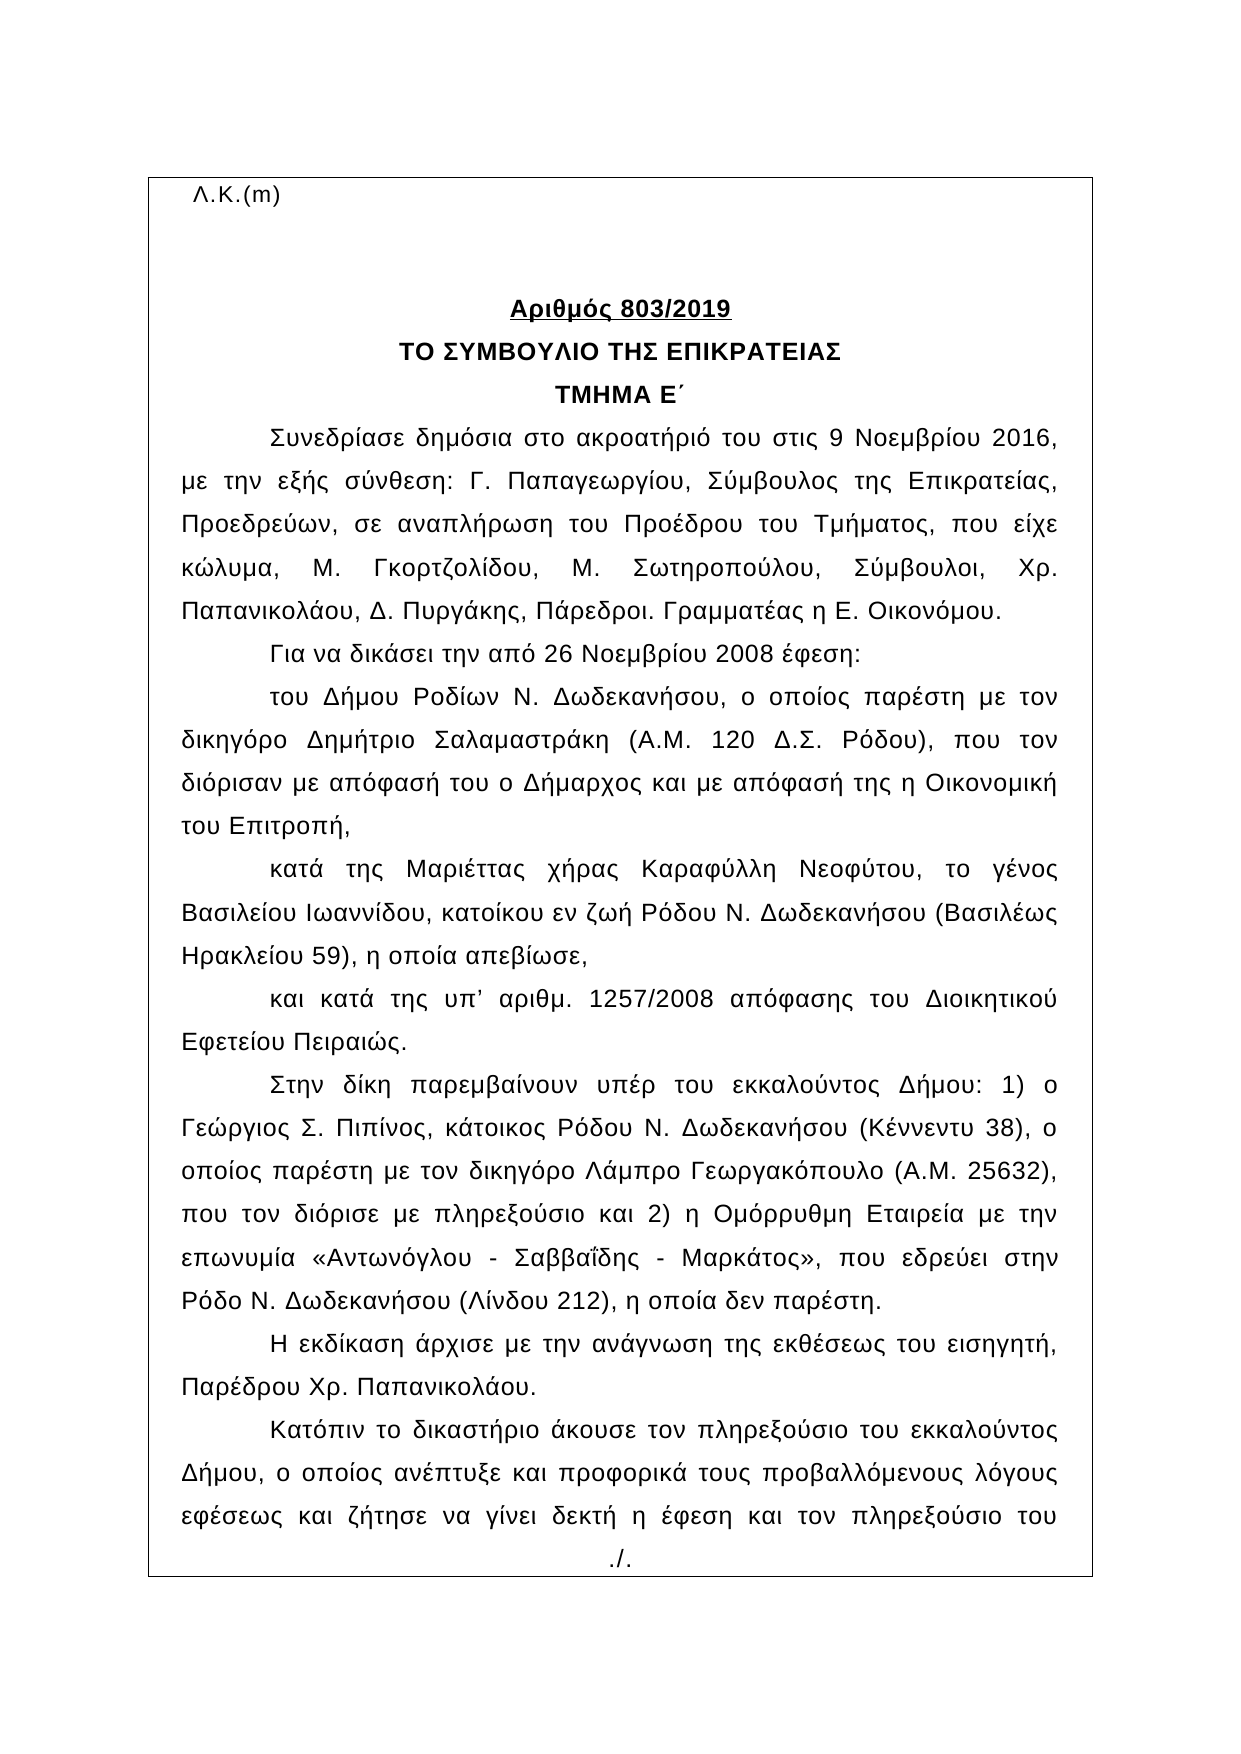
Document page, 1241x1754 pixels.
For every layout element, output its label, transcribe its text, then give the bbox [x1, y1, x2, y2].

subtitle ΤΜΗΜΑ Ε΄ [181, 380, 1059, 409]
text Στην δίκη παρεμβαίνουν υπέρ του εκκαλούντος Δήμου: 1) ο Γεώργιος Σ. Πιπίνος, κάτοικος Ρόδου Ν. Δωδεκανήσου (Κέννεντυ 38), ο οποίος παρέστη με τον δικηγόρο Λάμπρο Γεωργακόπουλο (Α.Μ. 25632), που τον διόρισε με πληρεξούσιο και 2) η Ομόρρυθμη Εταιρεία με την επωνυμία «Αντωνόγλου - Σαββαΐδης - Μαρκάτος», που εδρεύει στην Ρόδο Ν. Δωδεκανήσου (Λίνδου 212), η οποία δεν παρέστη. [181, 1070, 1059, 1314]
text του Δήμου Ροδίων Ν. Δωδεκανήσου, ο οποίος παρέστη με τον δικηγόρο Δημήτριο Σαλαμαστράκη (Α.Μ. 120 Δ.Σ. Ρόδου), που τον διόρισαν με απόφασή του ο Δήμαρχος και με απόφασή της η Οικονομική του Επιτροπή, [181, 682, 1059, 840]
subtitle Αριθμός 803/2019 [181, 294, 1059, 322]
text Για να δικάσει την από 26 Νοεμβρίου 2008 έφεση: [181, 639, 1059, 667]
text και κατά της υπ’ αριθμ. 1257/2008 απόφασης του Διοικητικού Εφετείου Πειραιώς. [181, 984, 1059, 1056]
text Συνεδρίασε δημόσια στο ακροατήριό του στις 9 Νοεμβρίου 2016, με την εξής σύνθεση: Γ. Παπαγεωργίου, Σύμβουλος της Επικρατείας, Προεδρεύων, σε αναπλήρωση του Προέδρου του Τμήματος, που είχε κώλυμα, Μ. Γκορτζολίδου, Μ. Σωτηροπούλου, Σύμβουλοι, Χρ. Παπανικολάου, Δ. Πυργάκης, Πάρεδροι. Γραμματέας η Ε. Οικονόμου. [181, 423, 1059, 624]
text Κατόπιν το δικαστήριο άκουσε τον πληρεξούσιο του εκκαλούντος Δήμου, ο οποίος ανέπτυξε και προφορικά τους προβαλλόμενους λόγους εφέσεως και ζήτησε να γίνει δεκτή η έφεση και τον πληρεξούσιο του [181, 1415, 1059, 1530]
text Η εκδίκαση άρχισε με την ανάγνωση της εκθέσεως του εισηγητή, Παρέδρου Χρ. Παπανικολάου. [181, 1329, 1059, 1401]
text κατά της Μαριέττας χήρας Καραφύλλη Νεοφύτου, το γένος Βασιλείου Ιωαννίδου, κατοίκου εν ζωή Ρόδου Ν. Δωδεκανήσου (Βασιλέως Ηρακλείου 59), η οποία απεβίωσε, [181, 854, 1059, 969]
subtitle ΤΟ ΣΥΜΒΟΥΛΙΟ ΤΗΣ ΕΠΙΚΡΑΤΕΙΑΣ [181, 337, 1059, 366]
